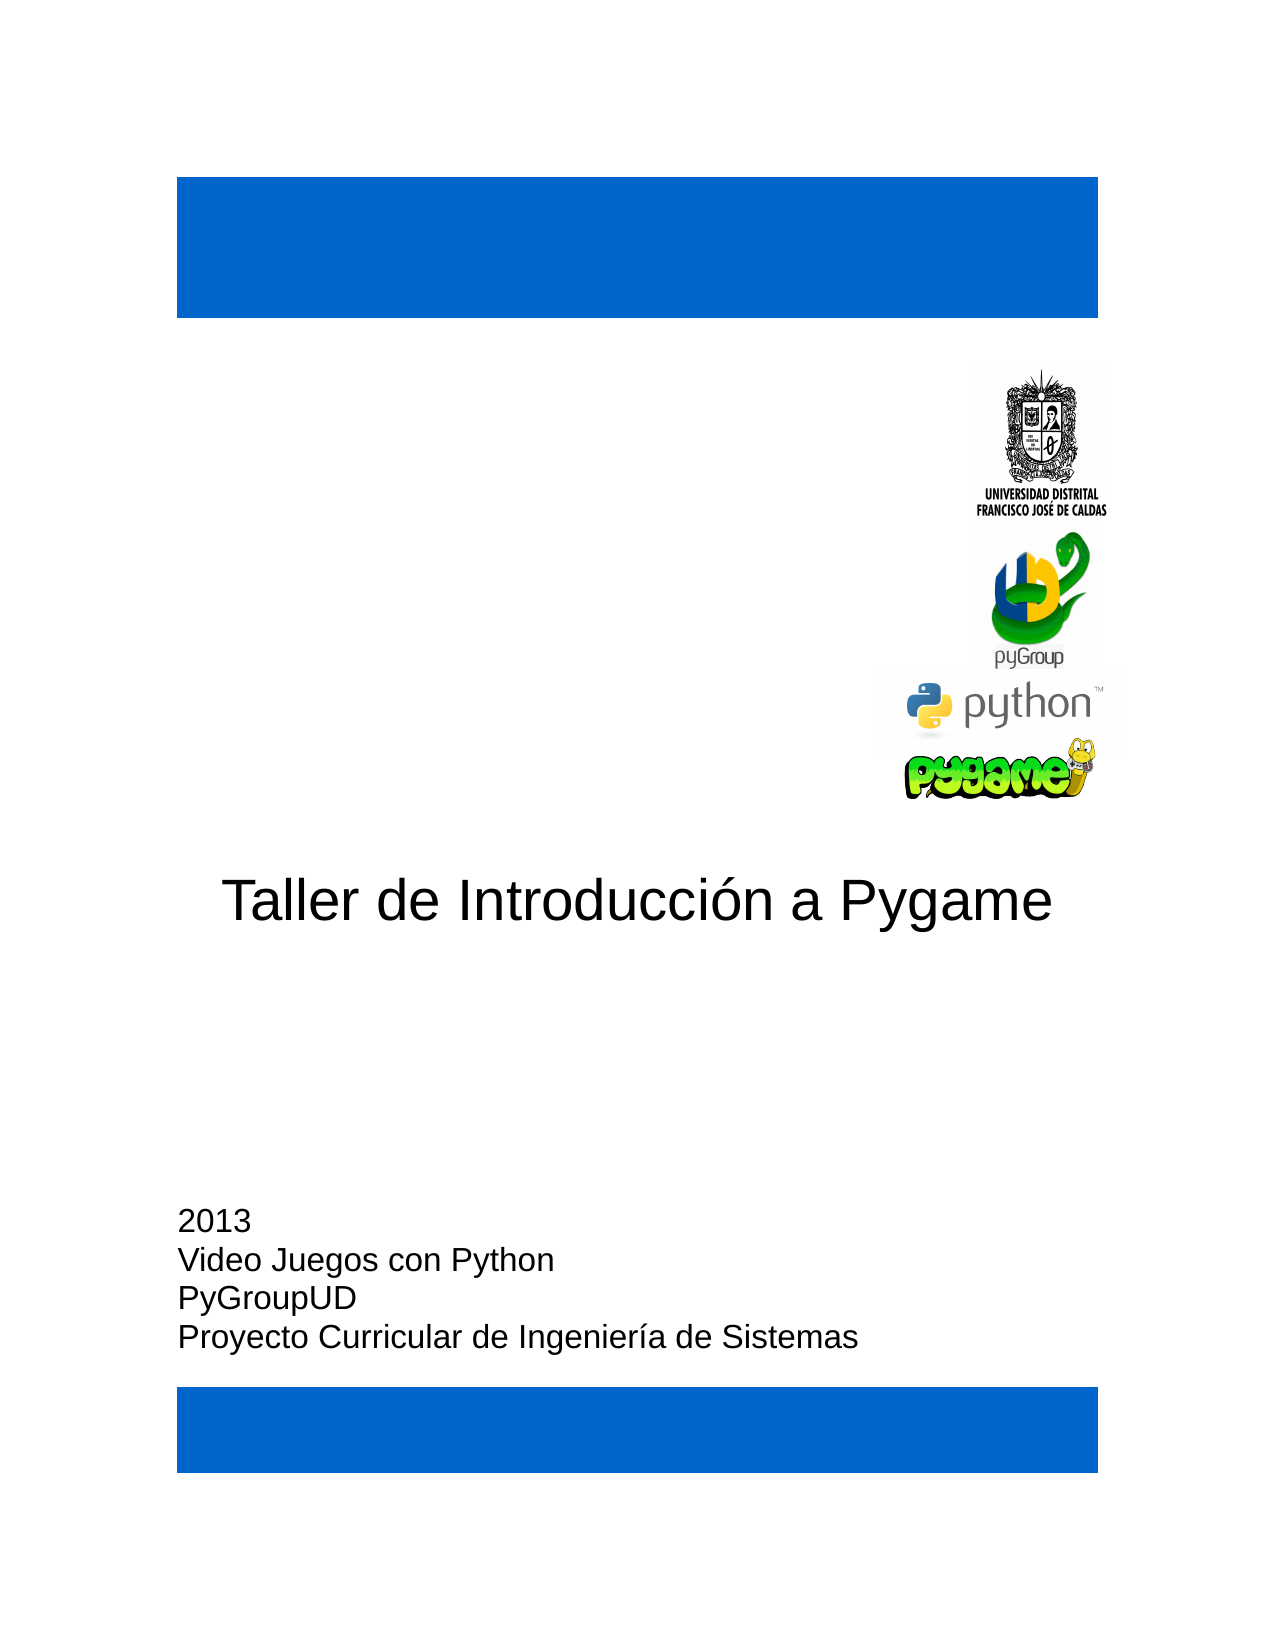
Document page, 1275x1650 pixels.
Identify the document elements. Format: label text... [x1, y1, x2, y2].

text 2013 [177, 1201, 1098, 1240]
text Video Juegos con Python [177, 1240, 1098, 1278]
picture [874, 367, 1122, 801]
text Taller de Introducción a Pygame [177, 865, 1098, 932]
text PyGroupUD [177, 1278, 1098, 1317]
text Proyecto Curricular de Ingeniería de Sistemas [177, 1317, 1098, 1355]
